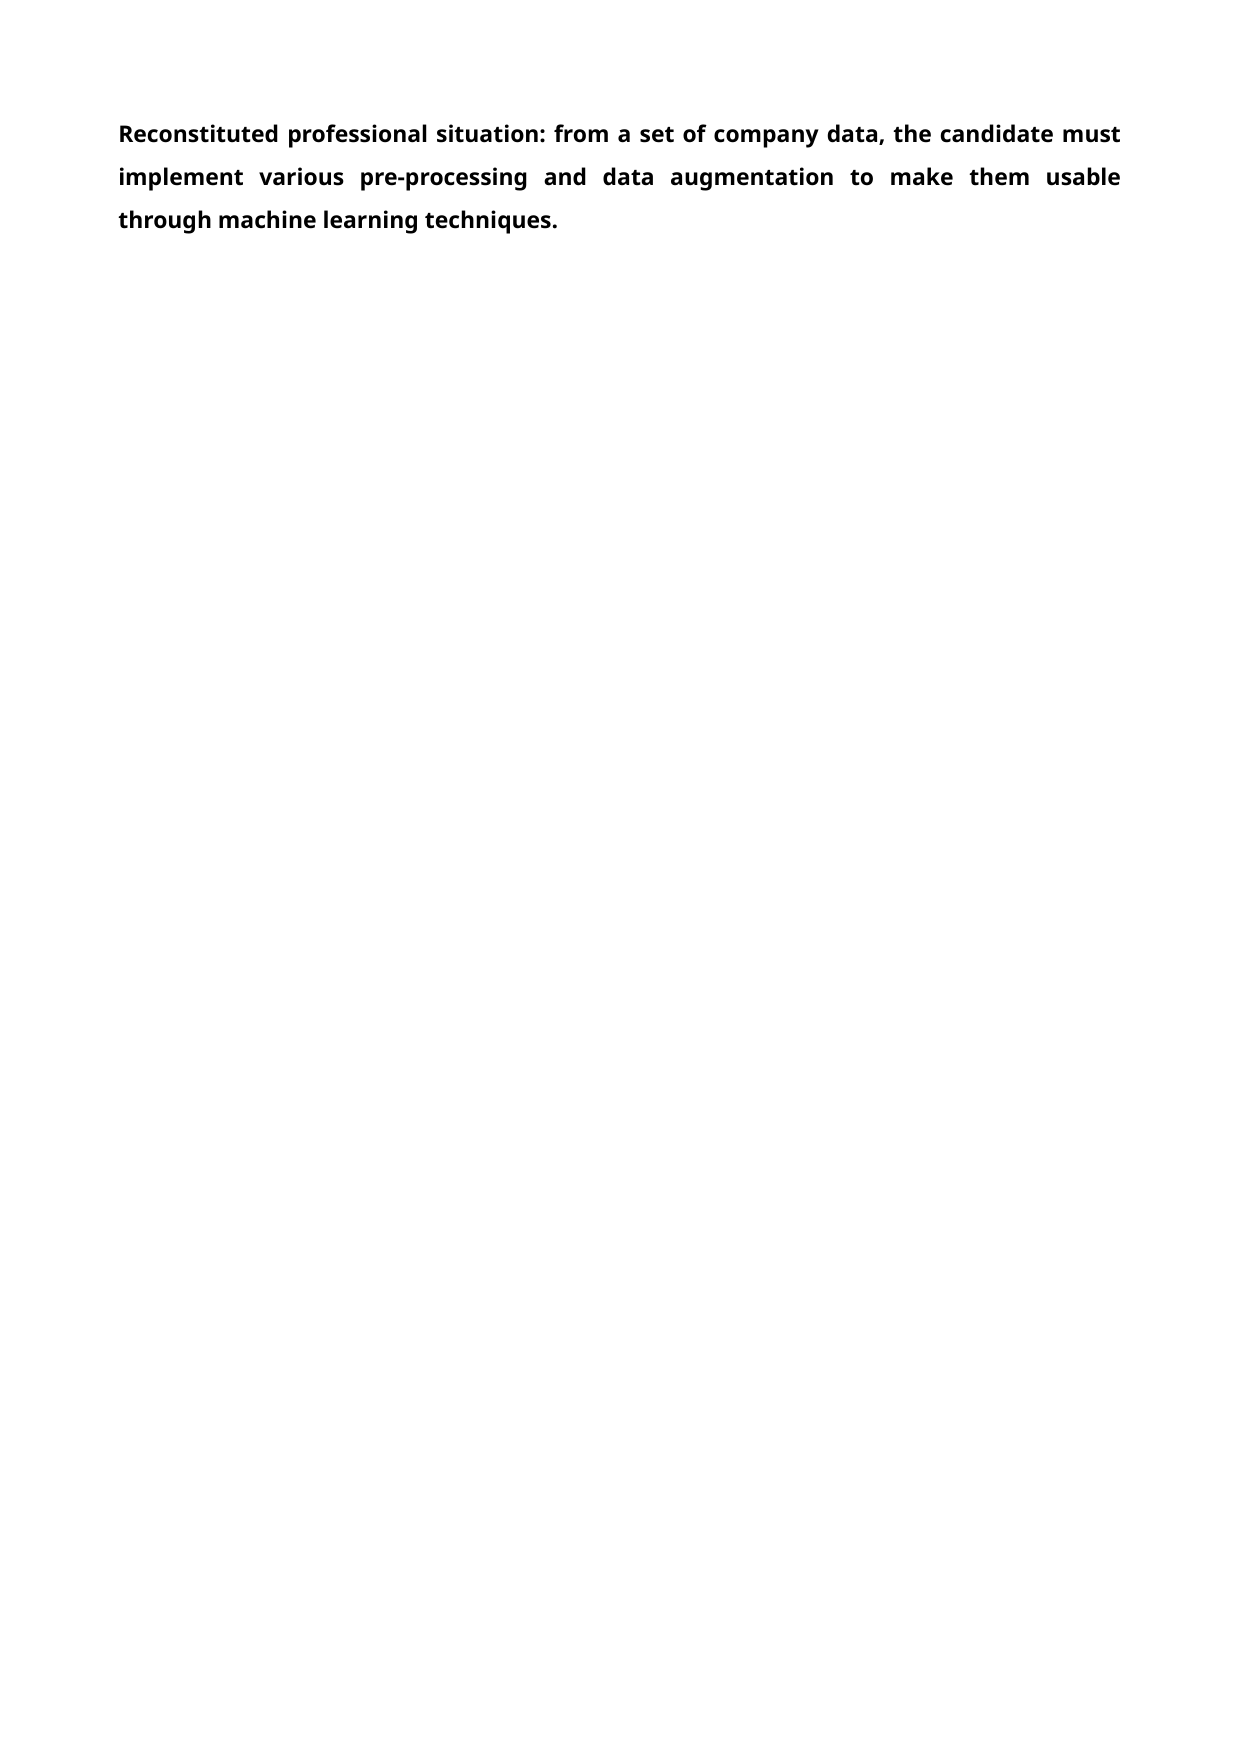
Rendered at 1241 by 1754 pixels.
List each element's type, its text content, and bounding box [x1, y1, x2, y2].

text Reconstituted professional situation: from a set of company data, the candidate must implement various pre-processing and data augmentation to make them usable through machine learning techniques. [118, 118, 1122, 236]
